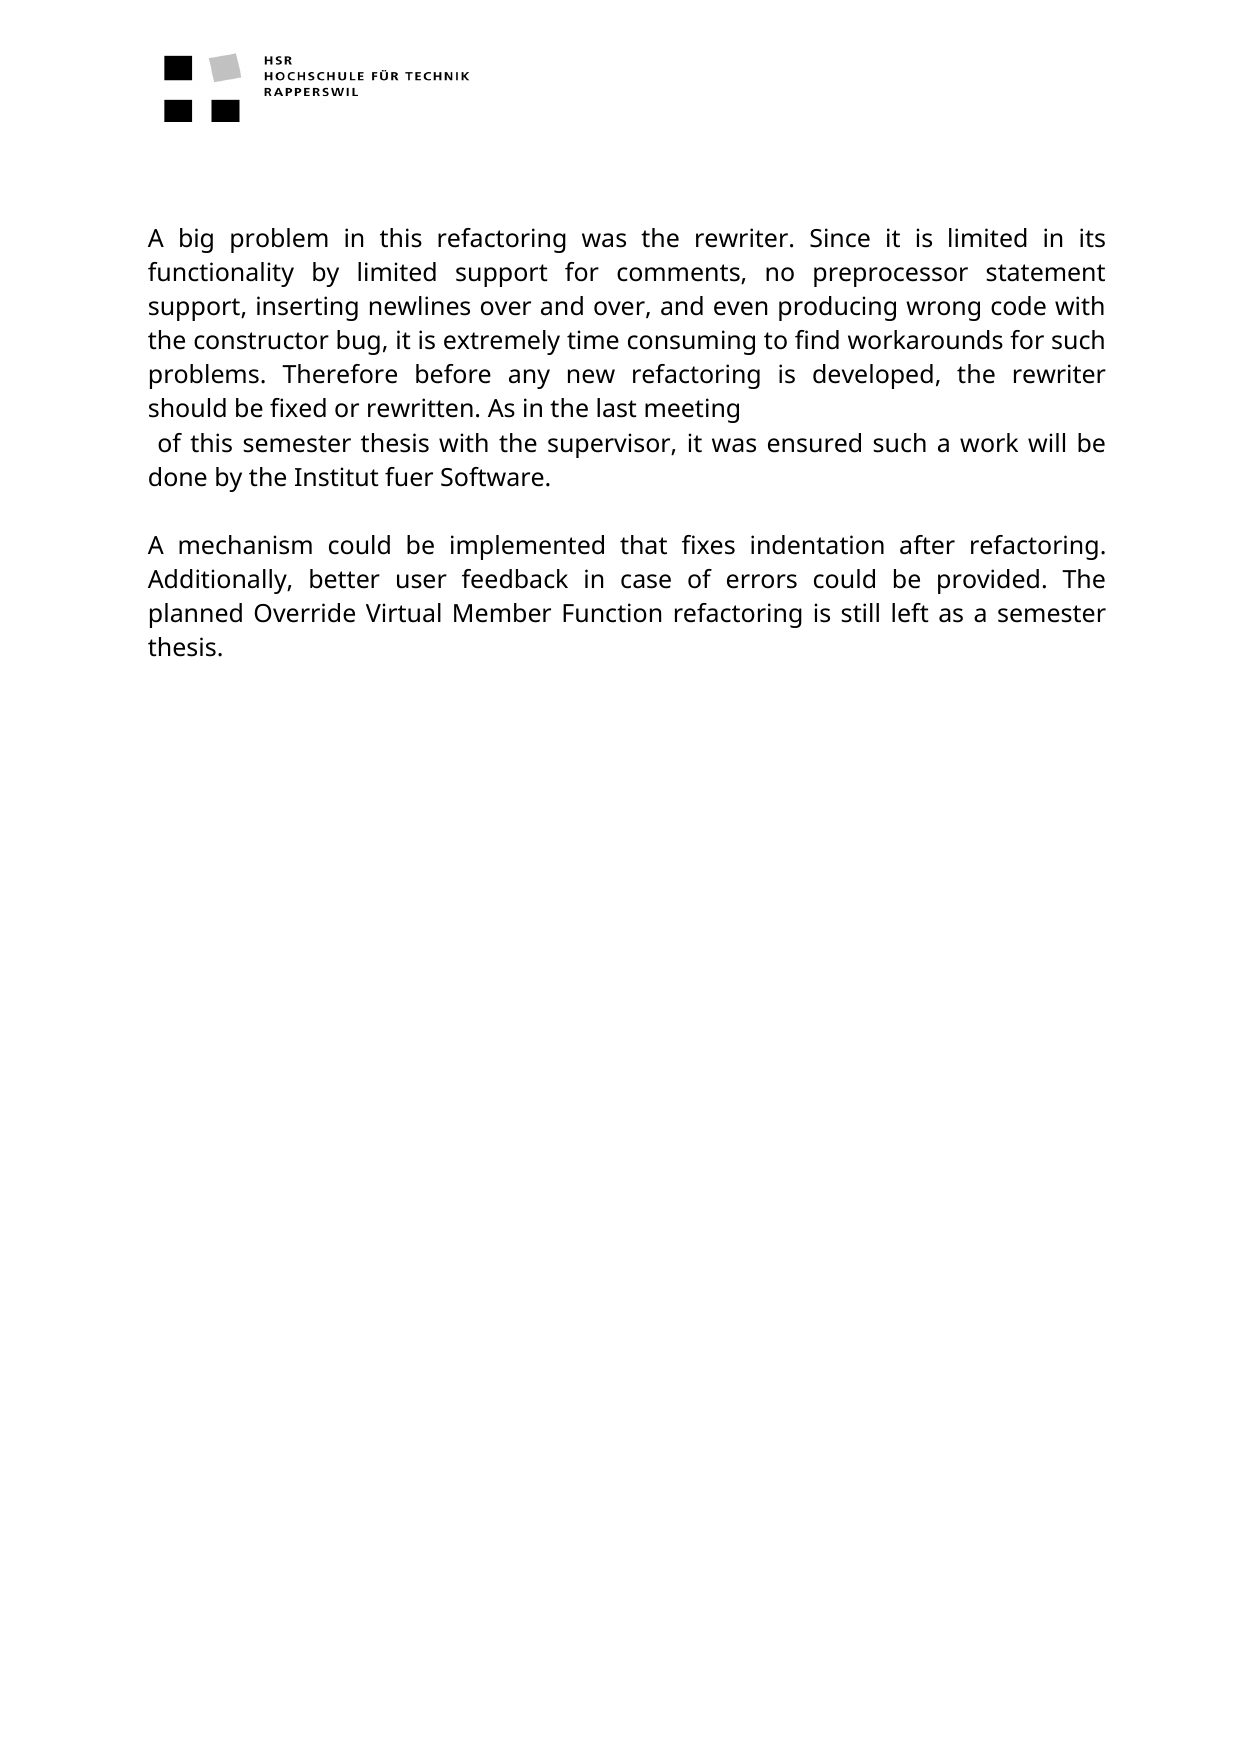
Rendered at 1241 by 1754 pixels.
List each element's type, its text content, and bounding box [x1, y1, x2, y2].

picture [164, 53, 476, 122]
text of this semester thesis with the supervisor, it was ensured such a work will be done by the Institut fuer Software. [148, 425, 1107, 493]
text A big problem in this refactoring was the rewriter. Since it is limited in its functionality by limited support for comments, no preprocessor statement support, inserting newlines over and over, and even producing wrong code with the constructor bug, it is extremely time consuming to find workarounds for such problems. Therefore before any new refactoring is developed, the rewriter should be fixed or rewritten. As in the last meeting [148, 221, 1107, 425]
text A mechanism could be implemented that fixes indentation after refactoring. Additionally, better user feedback in case of errors could be provided. The planned Override Virtual Member Function refactoring is still left as a semester thesis. [148, 527, 1107, 664]
